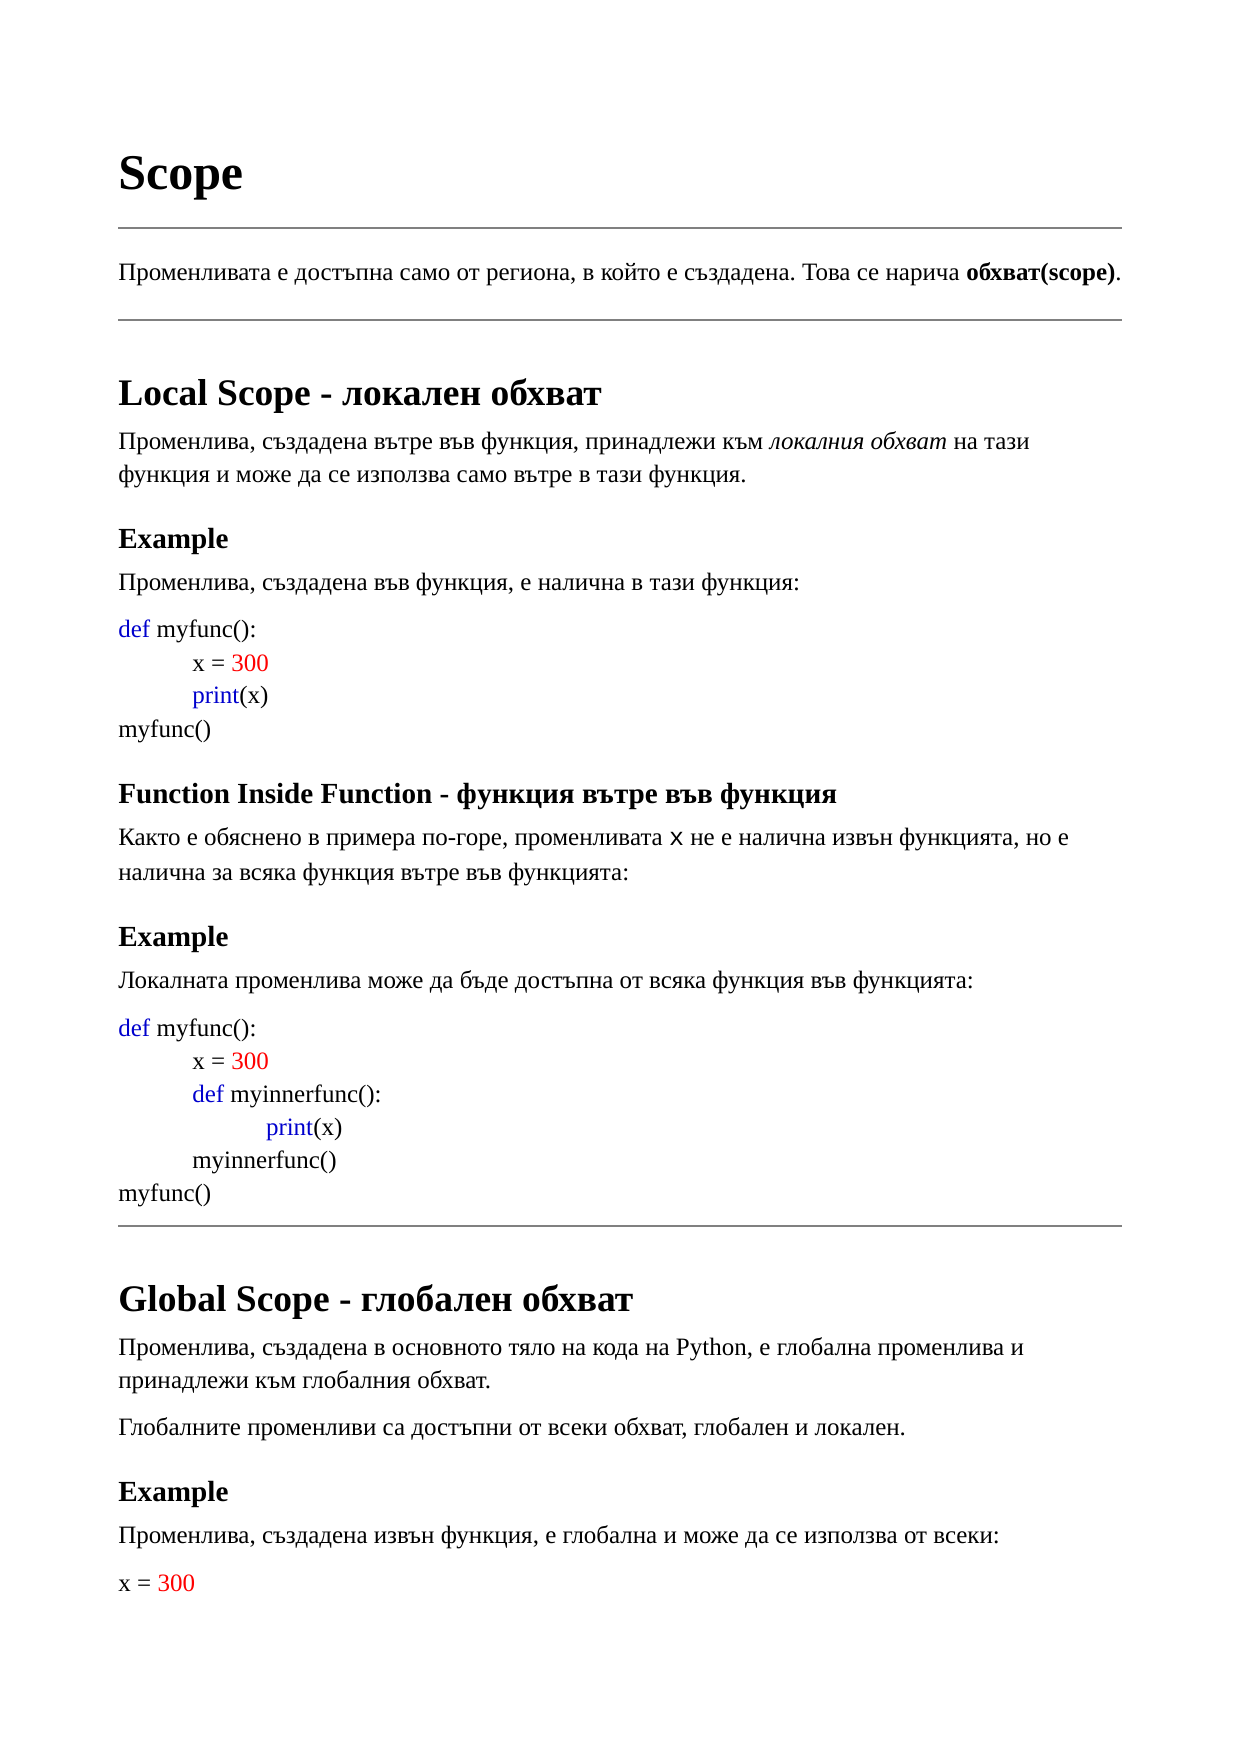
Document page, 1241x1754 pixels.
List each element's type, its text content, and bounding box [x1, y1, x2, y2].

subtitle Example [118, 1474, 1122, 1508]
text Променливата е достъпна само от региона, в който е създадена. Това се нарича обхват(scope). [118, 257, 1122, 286]
subtitle Example [118, 521, 1122, 554]
text def myfunc(): x = 300 print(x) myfunc() [118, 614, 1122, 742]
text Променлива, създадена вътре във функция, принадлежи към локалния обхват на тази функция и може да се използва само вътре в тази функция. [118, 426, 1122, 487]
subtitle Scope [118, 143, 1122, 201]
subtitle Function Inside Function - функция вътре във функция [118, 776, 1122, 809]
subtitle Local Scope - локален обхват [118, 370, 1122, 413]
text Глобалните променливи са достъпни от всеки обхват, глобален и локален. [118, 1412, 1122, 1441]
text Както е обяснено в примера по-горе, променливата x не е налична извън функцията, но е налична за всяка функция вътре във функцията: [118, 822, 1122, 886]
text Променлива, създадена извън функция, е глобална и може да се използва от всеки: [118, 1521, 1122, 1549]
text Променлива, създадена във функция, е налична в тази функция: [118, 567, 1122, 596]
text x = 300 [118, 1568, 1122, 1630]
text Локалната променлива може да бъде достъпна от всяка функция във функцията: [118, 965, 1122, 994]
text Променлива, създадена в основното тяло на кода на Python, е глобална променлива и принадлежи към глобалния обхват. [118, 1332, 1122, 1393]
subtitle Example [118, 919, 1122, 953]
text def myfunc(): x = 300 def myinnerfunc(): print(x) myinnerfunc() myfunc() [118, 1013, 1122, 1207]
subtitle Global Scope - глобален обхват [118, 1276, 1122, 1319]
